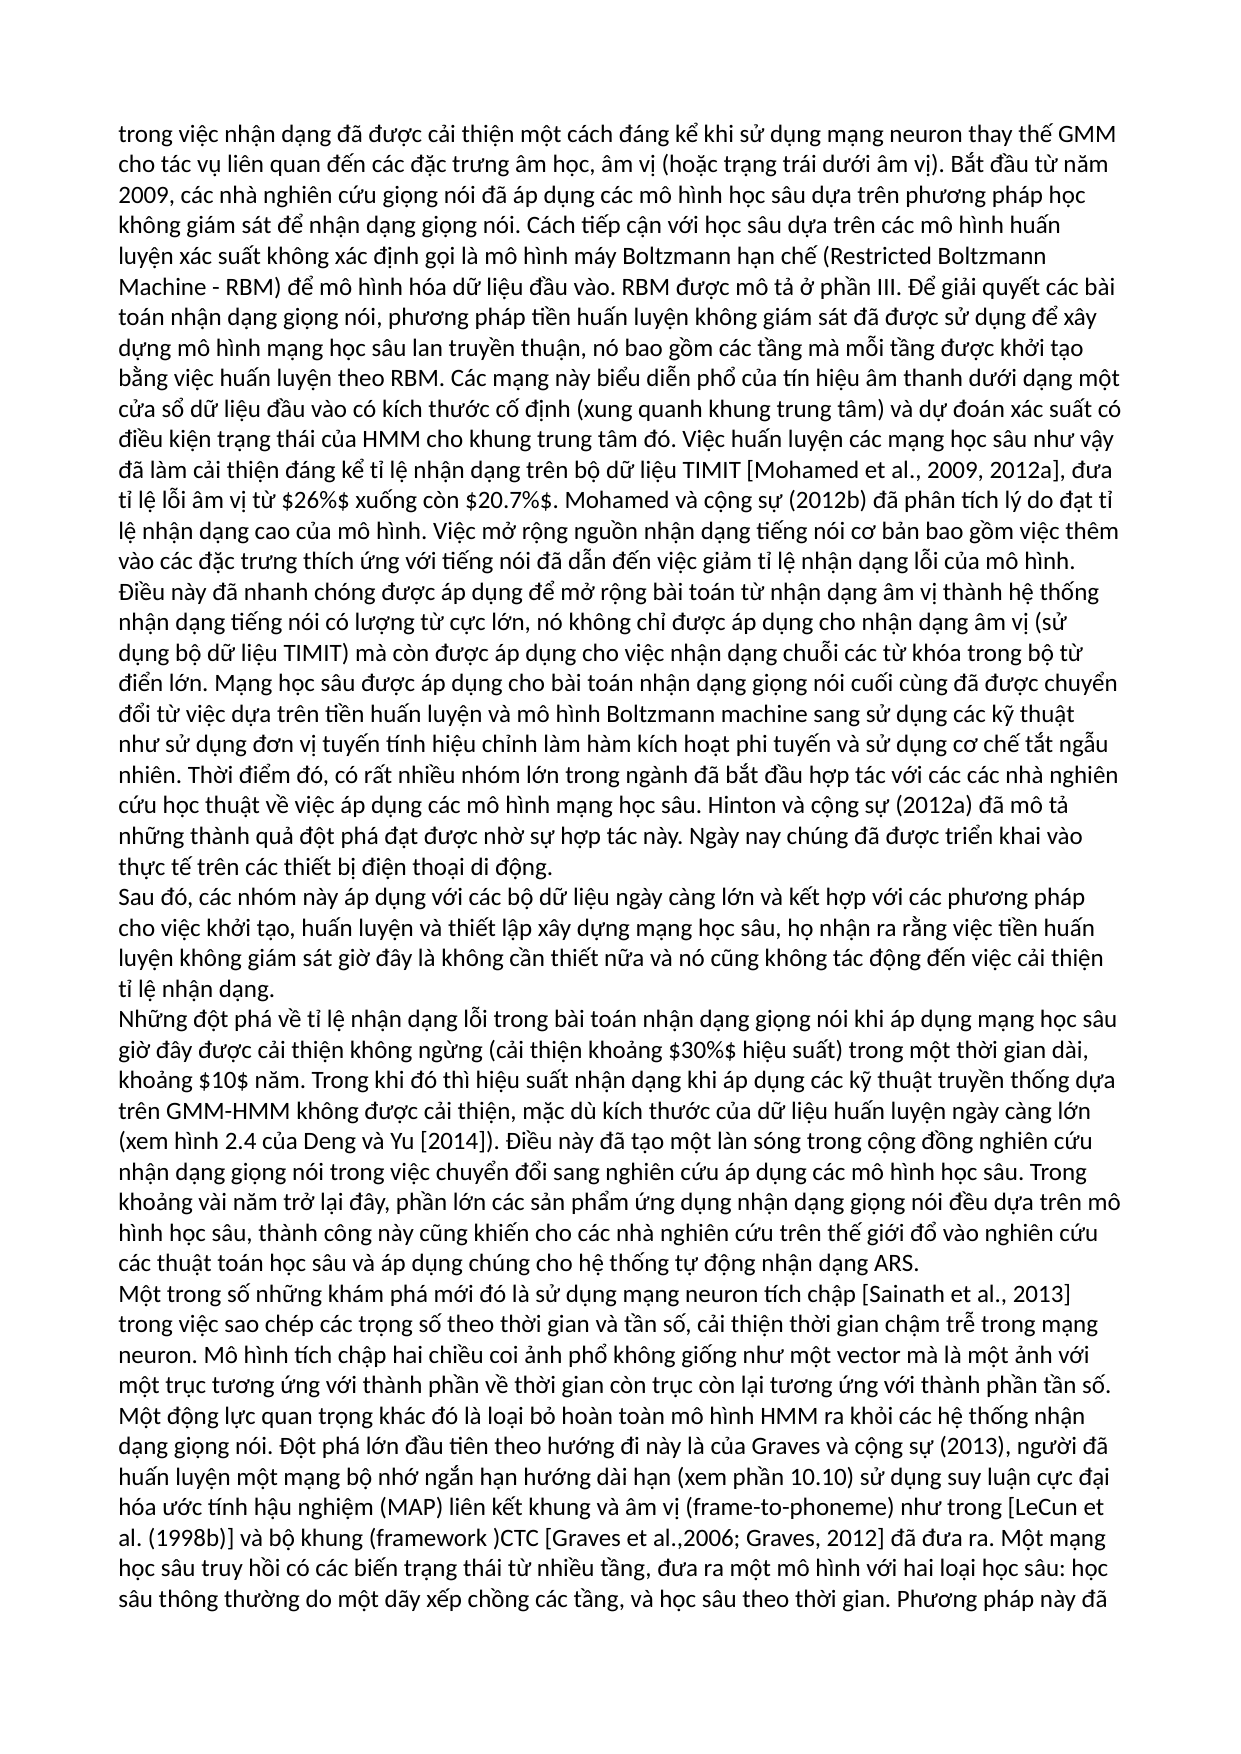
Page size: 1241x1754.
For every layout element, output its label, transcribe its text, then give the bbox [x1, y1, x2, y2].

text Một trong số những khám phá mới đó là sử dụng mạng neuron tích chập [Sainath et al., 2013] trong việc sao chép các trọng số theo thời gian và tần số, cải thiện thời gian chậm trễ trong mạng neuron. Mô hình tích chập hai chiều coi ảnh phổ không giống như một vector mà là một ảnh với một trục tương ứng với thành phần về thời gian còn trục còn lại tương ứng với thành phần tần số. [118, 1278, 1122, 1400]
text Một động lực quan trọng khác đó là loại bỏ hoàn toàn mô hình HMM ra khỏi các hệ thống nhận dạng giọng nói. Đột phá lớn đầu tiên theo hướng đi này là của Graves và cộng sự (2013), người đã huấn luyện một mạng bộ nhớ ngắn hạn hướng dài hạn (xem phần 10.10) sử dụng suy luận cực đại hóa ước tính hậu nghiệm (MAP) liên kết khung và âm vị (frame-to-phoneme) như trong [LeCun et al. (1998b)] và bộ khung (framework )CTC [Graves et al.,2006; Graves, 2012] đã đưa ra. Một mạng học sâu truy hồi có các biến trạng thái từ nhiều tầng, đưa ra một mô hình với hai loại học sâu: học sâu thông thường do một dãy xếp chồng các tầng, và học sâu theo thời gian. Phương pháp này đã [118, 1400, 1122, 1614]
text Những đột phá về tỉ lệ nhận dạng lỗi trong bài toán nhận dạng giọng nói khi áp dụng mạng học sâu giờ đây được cải thiện không ngừng (cải thiện khoảng $30%$ hiệu suất) trong một thời gian dài, khoảng $10$ năm. Trong khi đó thì hiệu suất nhận dạng khi áp dụng các kỹ thuật truyền thống dựa trên GMM-HMM không được cải thiện, mặc dù kích thước của dữ liệu huấn luyện ngày càng lớn (xem hình 2.4 của Deng và Yu [2014]). Điều này đã tạo một làn sóng trong cộng đồng nghiên cứu nhận dạng giọng nói trong việc chuyển đổi sang nghiên cứu áp dụng các mô hình học sâu. Trong khoảng vài năm trở lại đây, phần lớn các sản phẩm ứng dụng nhận dạng giọng nói đều dựa trên mô hình học sâu, thành công này cũng khiến cho các nhà nghiên cứu trên thế giới đổ vào nghiên cứu các thuật toán học sâu và áp dụng chúng cho hệ thống tự động nhận dạng ARS. [118, 1003, 1122, 1278]
text Sau đó, các nhóm này áp dụng với các bộ dữ liệu ngày càng lớn và kết hợp với các phương pháp cho việc khởi tạo, huấn luyện và thiết lập xây dựng mạng học sâu, họ nhận ra rằng việc tiền huấn luyện không giám sát giờ đây là không cần thiết nữa và nó cũng không tác động đến việc cải thiện tỉ lệ nhận dạng. [118, 881, 1122, 1003]
text trong việc nhận dạng đã được cải thiện một cách đáng kể khi sử dụng mạng neuron thay thế GMM cho tác vụ liên quan đến các đặc trưng âm học, âm vị (hoặc trạng trái dưới âm vị). Bắt đầu từ năm 2009, các nhà nghiên cứu giọng nói đã áp dụng các mô hình học sâu dựa trên phương pháp học không giám sát để nhận dạng giọng nói. Cách tiếp cận với học sâu dựa trên các mô hình huấn luyện xác suất không xác định gọi là mô hình máy Boltzmann hạn chế (Restricted Boltzmann Machine - RBM) để mô hình hóa dữ liệu đầu vào. RBM được mô tả ở phần III. Để giải quyết các bài toán nhận dạng giọng nói, phương pháp tiền huấn luyện không giám sát đã được sử dụng để xây dựng mô hình mạng học sâu lan truyền thuận, nó bao gồm các tầng mà mỗi tầng được khởi tạo bằng việc huấn luyện theo RBM. Các mạng này biểu diễn phổ của tín hiệu âm thanh dưới dạng một cửa sổ dữ liệu đầu vào có kích thước cố định (xung quanh khung trung tâm) và dự đoán xác suất có điều kiện trạng thái của HMM cho khung trung tâm đó. Việc huấn luyện các mạng học sâu như vậy đã làm cải thiện đáng kể tỉ lệ nhận dạng trên bộ dữ liệu TIMIT [Mohamed et al., 2009, 2012a], đưa tỉ lệ lỗi âm vị từ $26%$ xuống còn $20.7%$. Mohamed và cộng sự (2012b) đã phân tích lý do đạt tỉ lệ nhận dạng cao của mô hình. Việc mở rộng nguồn nhận dạng tiếng nói cơ bản bao gồm việc thêm vào các đặc trưng thích ứng với tiếng nói đã dẫn đến việc giảm tỉ lệ nhận dạng lỗi của mô hình. Điều này đã nhanh chóng được áp dụng để mở rộng bài toán từ nhận dạng âm vị thành hệ thống nhận dạng tiếng nói có lượng từ cực lớn, nó không chỉ được áp dụng cho nhận dạng âm vị (sử dụng bộ dữ liệu TIMIT) mà còn được áp dụng cho việc nhận dạng chuỗi các từ khóa trong bộ từ điển lớn. Mạng học sâu được áp dụng cho bài toán nhận dạng giọng nói cuối cùng đã được chuyển đổi từ việc dựa trên tiền huấn luyện và mô hình Boltzmann machine sang sử dụng các kỹ thuật như sử dụng đơn vị tuyến tính hiệu chỉnh làm hàm kích hoạt phi tuyến và sử dụng cơ chế tắt ngẫu nhiên. Thời điểm đó, có rất nhiều nhóm lớn trong ngành đã bắt đầu hợp tác với các các nhà nghiên cứu học thuật về việc áp dụng các mô hình mạng học sâu. Hinton và cộng sự (2012a) đã mô tả những thành quả đột phá đạt được nhờ sự hợp tác này. Ngày nay chúng đã được triển khai vào thực tế trên các thiết bị điện thoại di động. [118, 118, 1122, 881]
